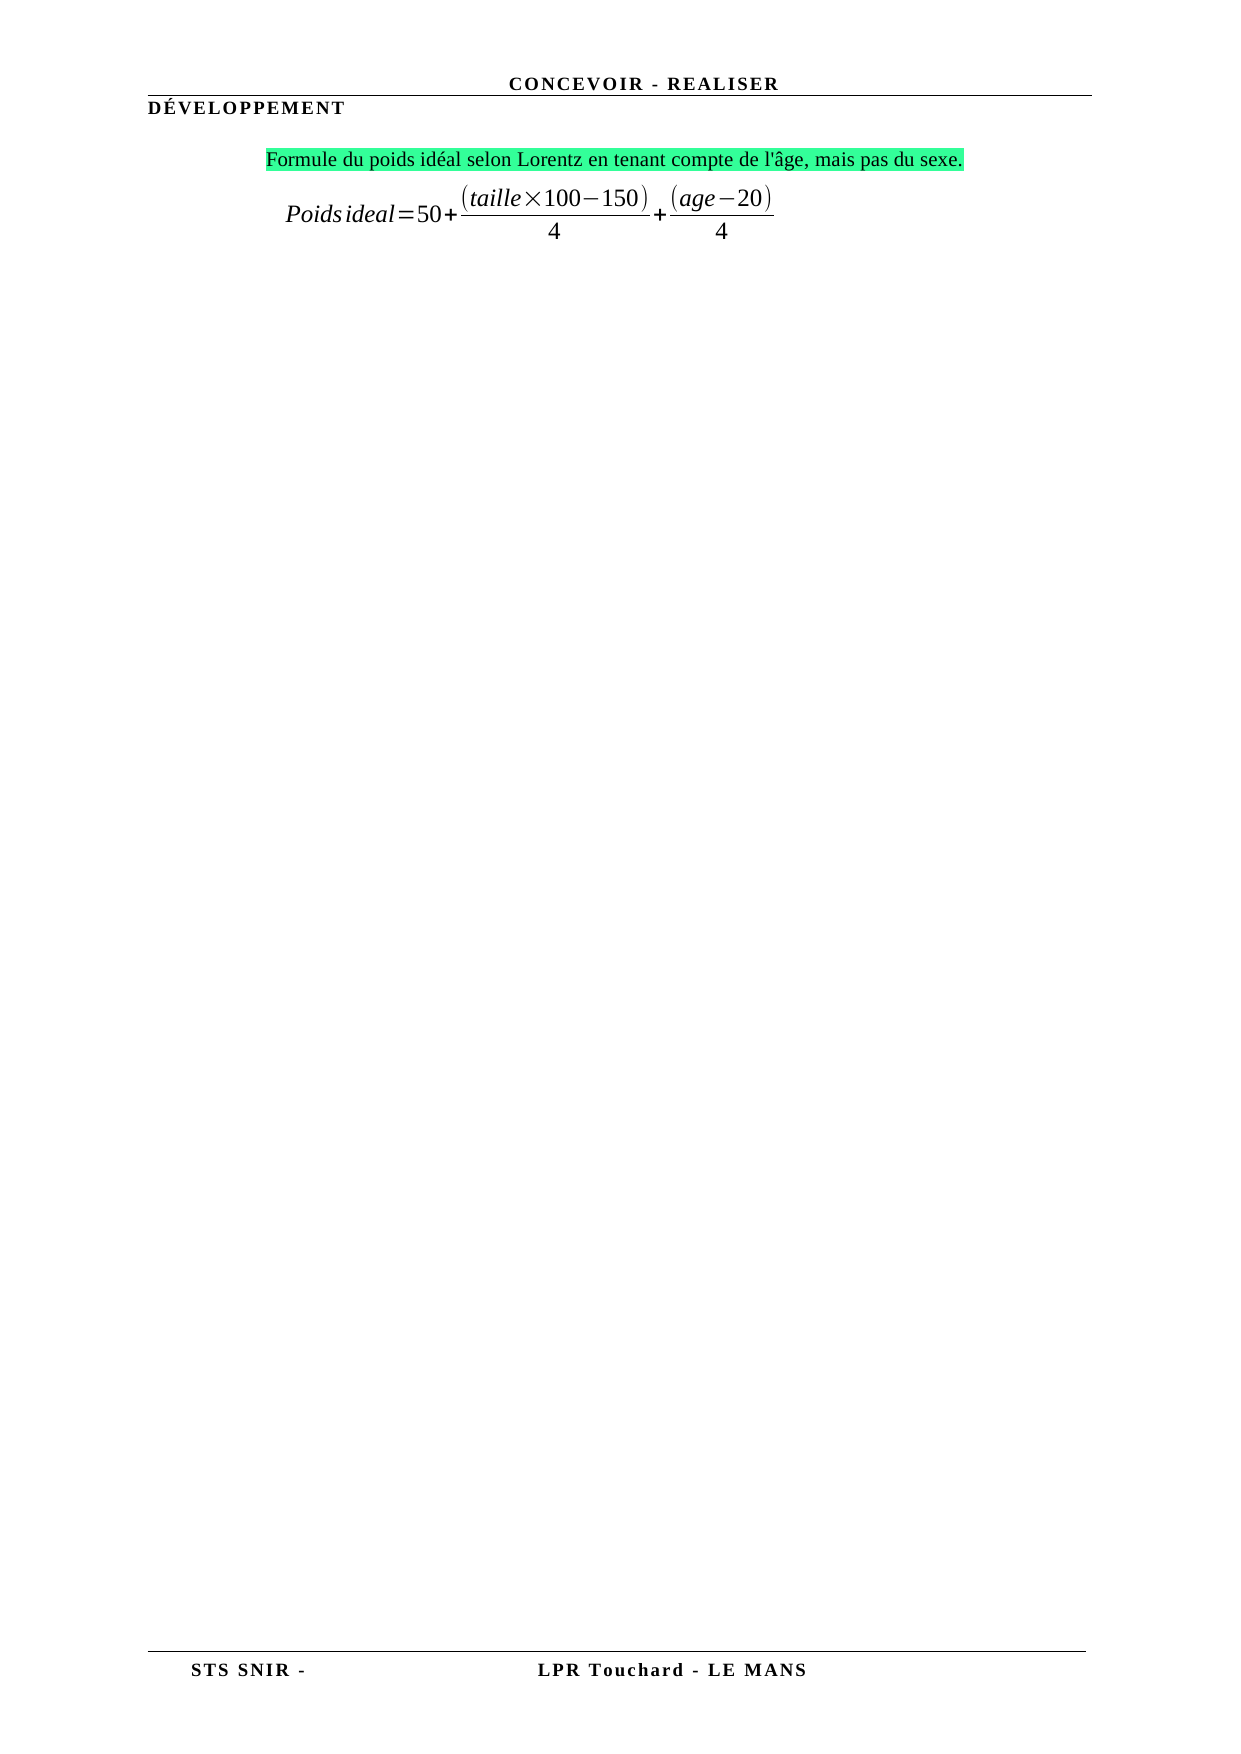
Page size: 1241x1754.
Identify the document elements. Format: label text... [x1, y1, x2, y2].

text Formule du poids idéal selon Lorentz en tenant compte de l'âge, mais pas du sexe. [223, 148, 1092, 171]
